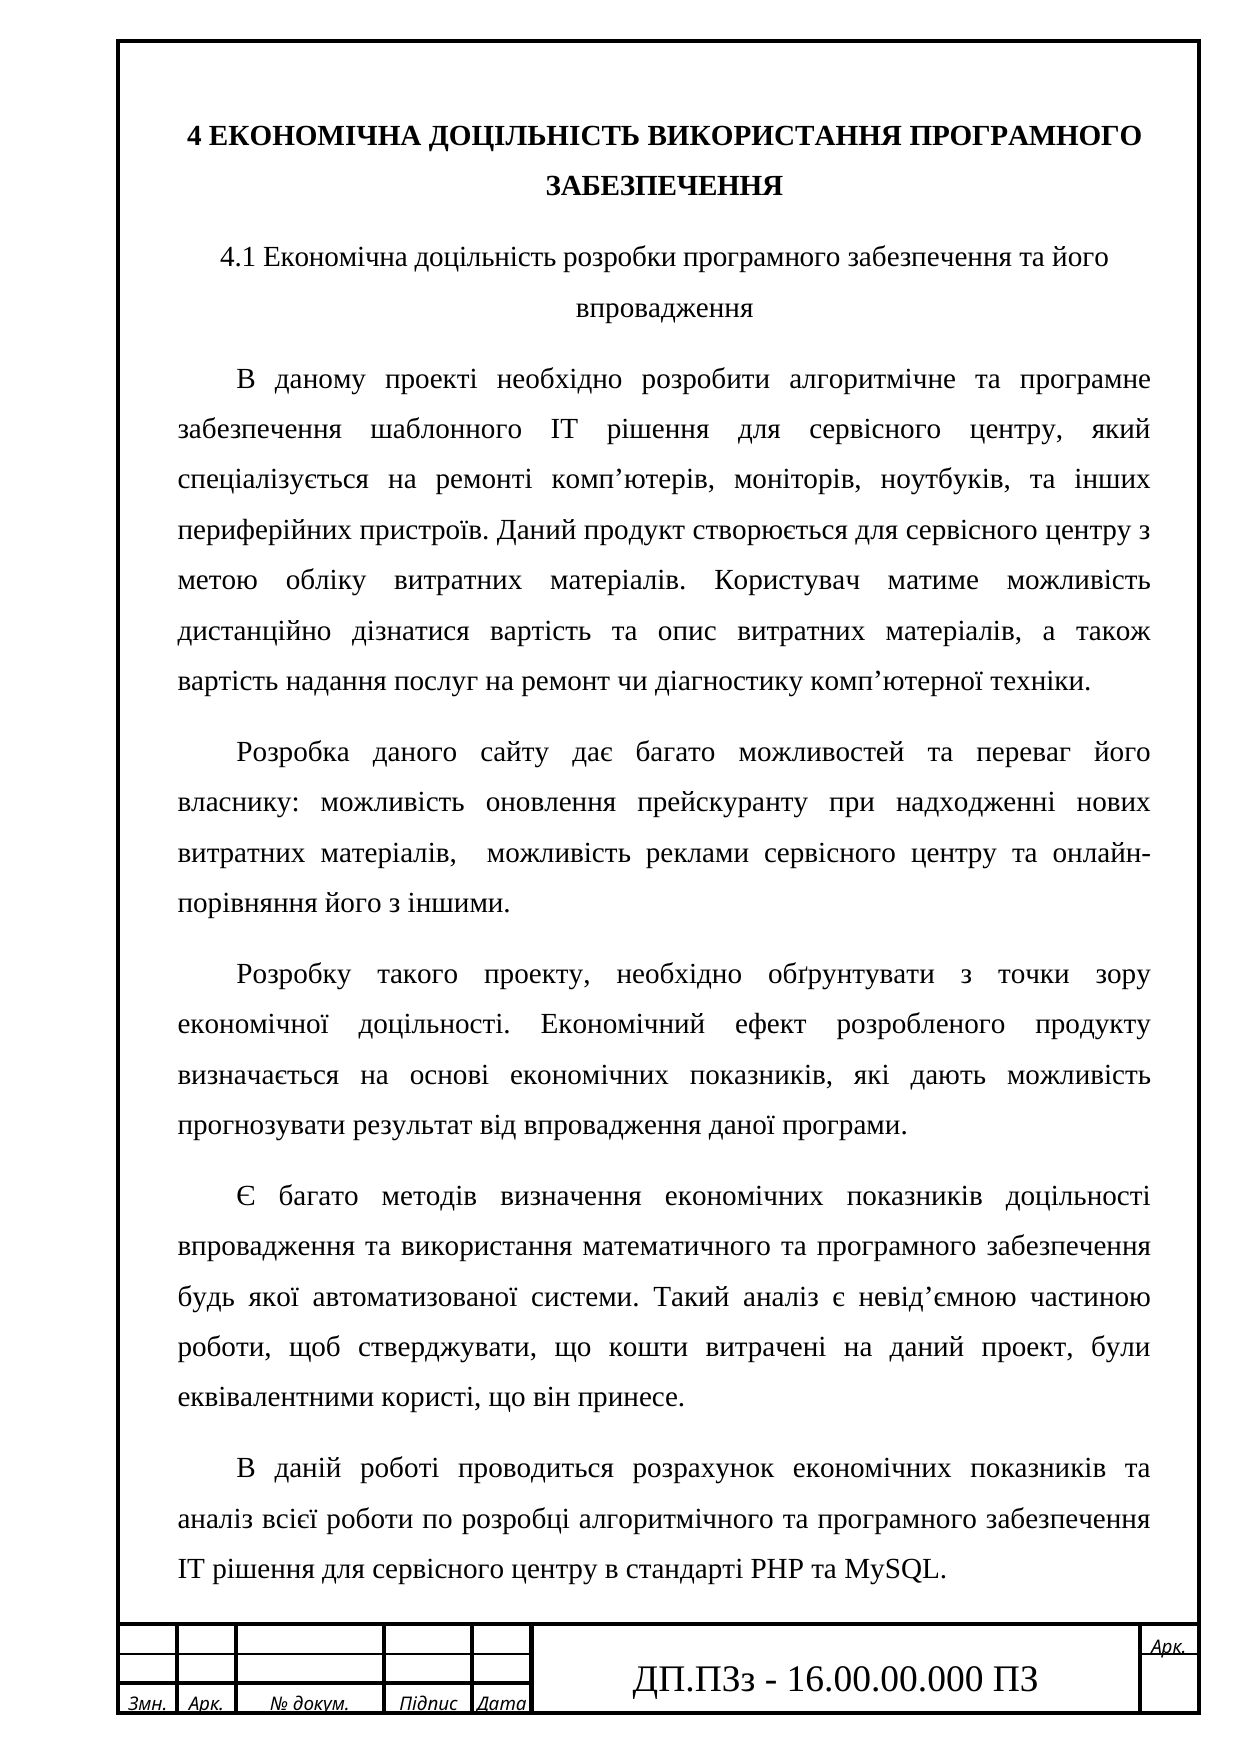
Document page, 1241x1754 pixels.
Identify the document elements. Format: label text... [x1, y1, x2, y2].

text В даному проекті необхідно розробити алгоритмічне та програмне забезпечення шаблонного ІТ рішення для сервісного центру, який спеціалізується на ремонті комп’ютерів, моніторів, ноутбуків, та інших периферійних пристроїв. Даний продукт створюється для сервісного центру з метою обліку витратних матеріалів. Користувач матиме можливість дистанційно дізнатися вартість та опис витратних матеріалів, а також вартість надання послуг на ремонт чи діагностику комп’ютерної техніки. [177, 361, 1152, 696]
text В даній роботі проводиться розрахунок економічних показників та аналіз всієї роботи по розробці алгоритмічного та програмного забезпечення ІТ рішення для сервісного центру в стандарті PHP та MySQL. [177, 1451, 1152, 1585]
text Розробка даного сайту дає багато можливостей та переваг його власнику: можливість оновлення прейскуранту при надходженні нових витратних матеріалів, можливість реклами сервісного центру та онлайн-порівняння його з іншими. [177, 734, 1152, 918]
text Є багато методів визначення економічних показників доцільності впровадження та використання математичного та програмного забезпечення будь якої автоматизованої системи. Такий аналіз є невід’ємною частиною роботи, щоб стверджувати, що кошти витрачені на даний проект, були еквівалентними користі, що він принесе. [177, 1178, 1152, 1413]
text Розробку такого проекту, необхідно обґрунтувати з точки зору економічної доцільності. Економічний ефект розробленого продукту визначається на основі економічних показників, які дають можливість прогнозувати результат від впровадження даної програми. [177, 956, 1152, 1141]
text 4.1 Економічна доцільність розробки програмного забезпечення та його впровадження [177, 239, 1152, 323]
text 4 ЕКОНОМІЧНА ДОЦІЛЬНІСТЬ ВИКОРИСТАННЯ ПРОГРАМНОГО ЗАБЕЗПЕЧЕННЯ [177, 118, 1152, 202]
